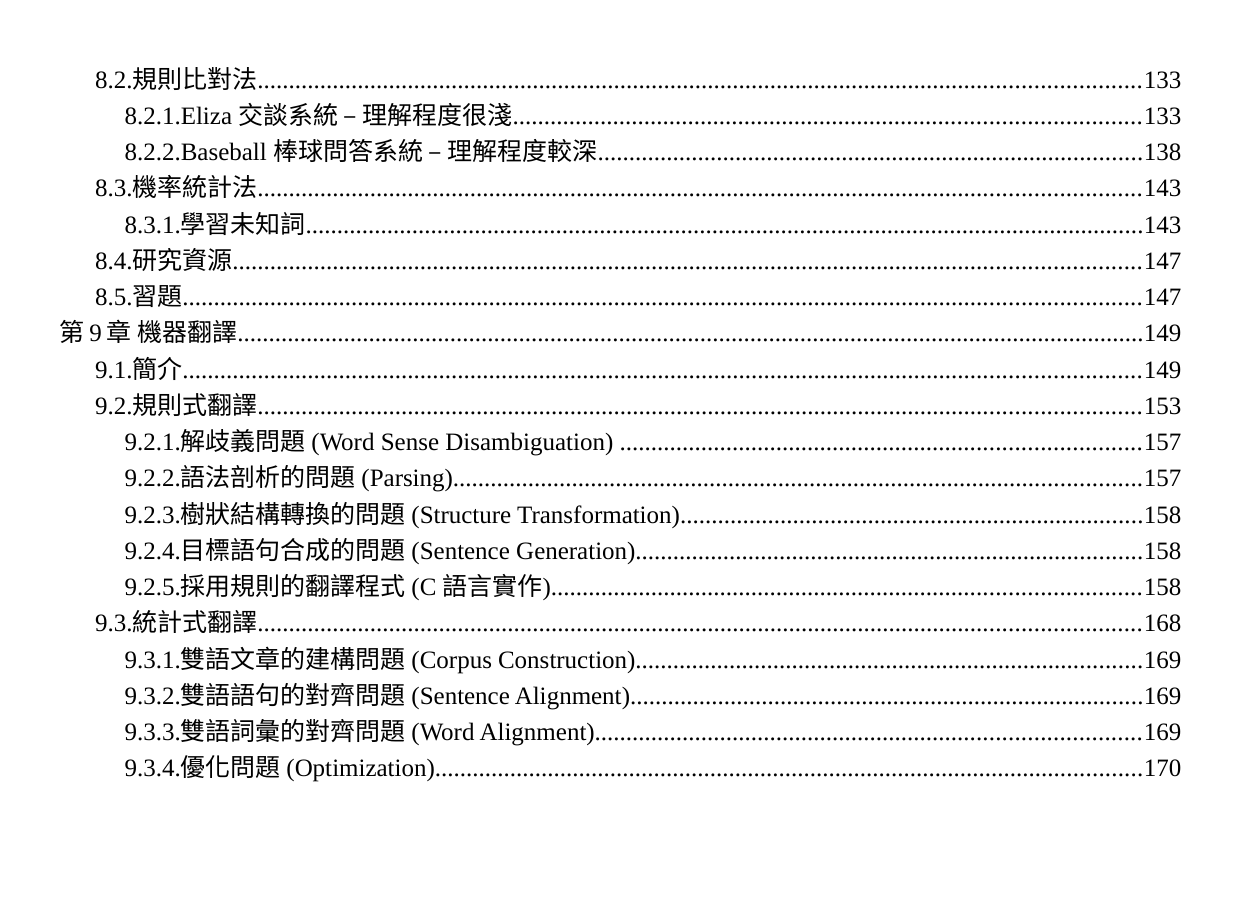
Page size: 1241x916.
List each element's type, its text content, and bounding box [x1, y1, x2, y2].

text 9.3.2.雙語語句的對齊問題 (Sentence Alignment) 169 [118, 675, 1181, 712]
text 8.2.2.Baseball 棒球問答系統 – 理解程度較深 138 [118, 132, 1181, 168]
text 8.4.研究資源 147 [88, 240, 1181, 277]
text 9.2.2.語法剖析的問題 (Parsing) 157 [118, 458, 1181, 494]
text 9.2.4.目標語句合成的問題 (Sentence Generation) 158 [118, 530, 1181, 567]
text 9.2.5.採用規則的翻譯程式 (C 語言實作) 158 [118, 567, 1181, 603]
text 8.3.機率統計法 143 [88, 168, 1181, 204]
text 8.5.習題 147 [88, 277, 1181, 313]
text 9.3.1.雙語文章的建構問題 (Corpus Construction) 169 [118, 639, 1181, 675]
text 9.1.簡介 149 [88, 349, 1181, 385]
text 9.2.規則式翻譯 153 [88, 385, 1181, 422]
text 9.3.4.優化問題 (Optimization) 170 [118, 748, 1181, 784]
text 9.2.3.樹狀結構轉換的問題 (Structure Transformation) 158 [118, 494, 1181, 530]
text 9.3.3.雙語詞彙的對齊問題 (Word Alignment) 169 [118, 712, 1181, 748]
text 9.2.1.解歧義問題 (Word Sense Disambiguation) 157 [118, 422, 1181, 458]
text 第9章 機器翻譯 149 [59, 313, 1181, 349]
text 9.3.統計式翻譯 168 [88, 603, 1181, 639]
text 8.2.規則比對法 133 [88, 59, 1181, 95]
text 8.2.1.Eliza 交談系統 – 理解程度很淺 133 [118, 95, 1181, 132]
text 8.3.1.學習未知詞 143 [118, 204, 1181, 240]
